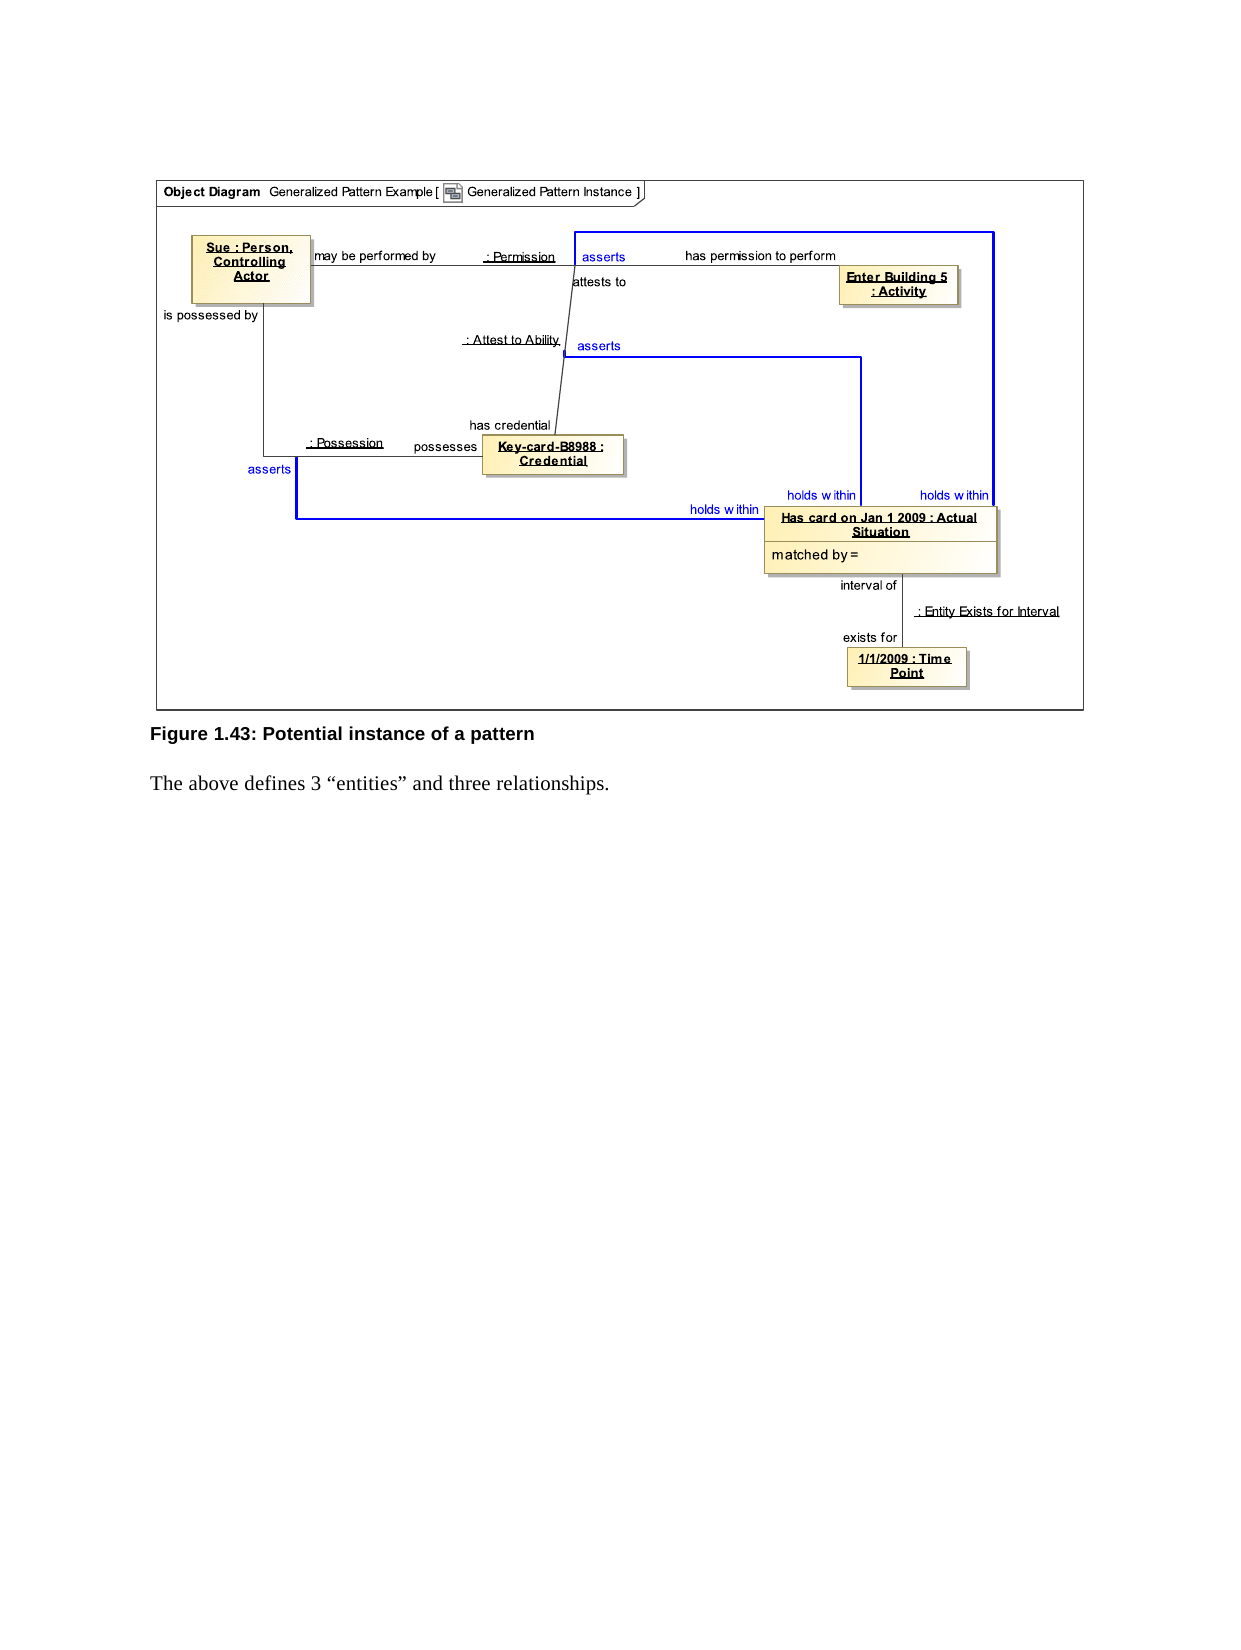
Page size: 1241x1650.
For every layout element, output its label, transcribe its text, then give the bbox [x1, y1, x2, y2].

text The above defines 3 “entities” and three relationships. [150, 744, 1090, 795]
text Figure 0.43: Potential instance of a pattern [150, 716, 1090, 744]
text [150, 150, 1090, 174]
